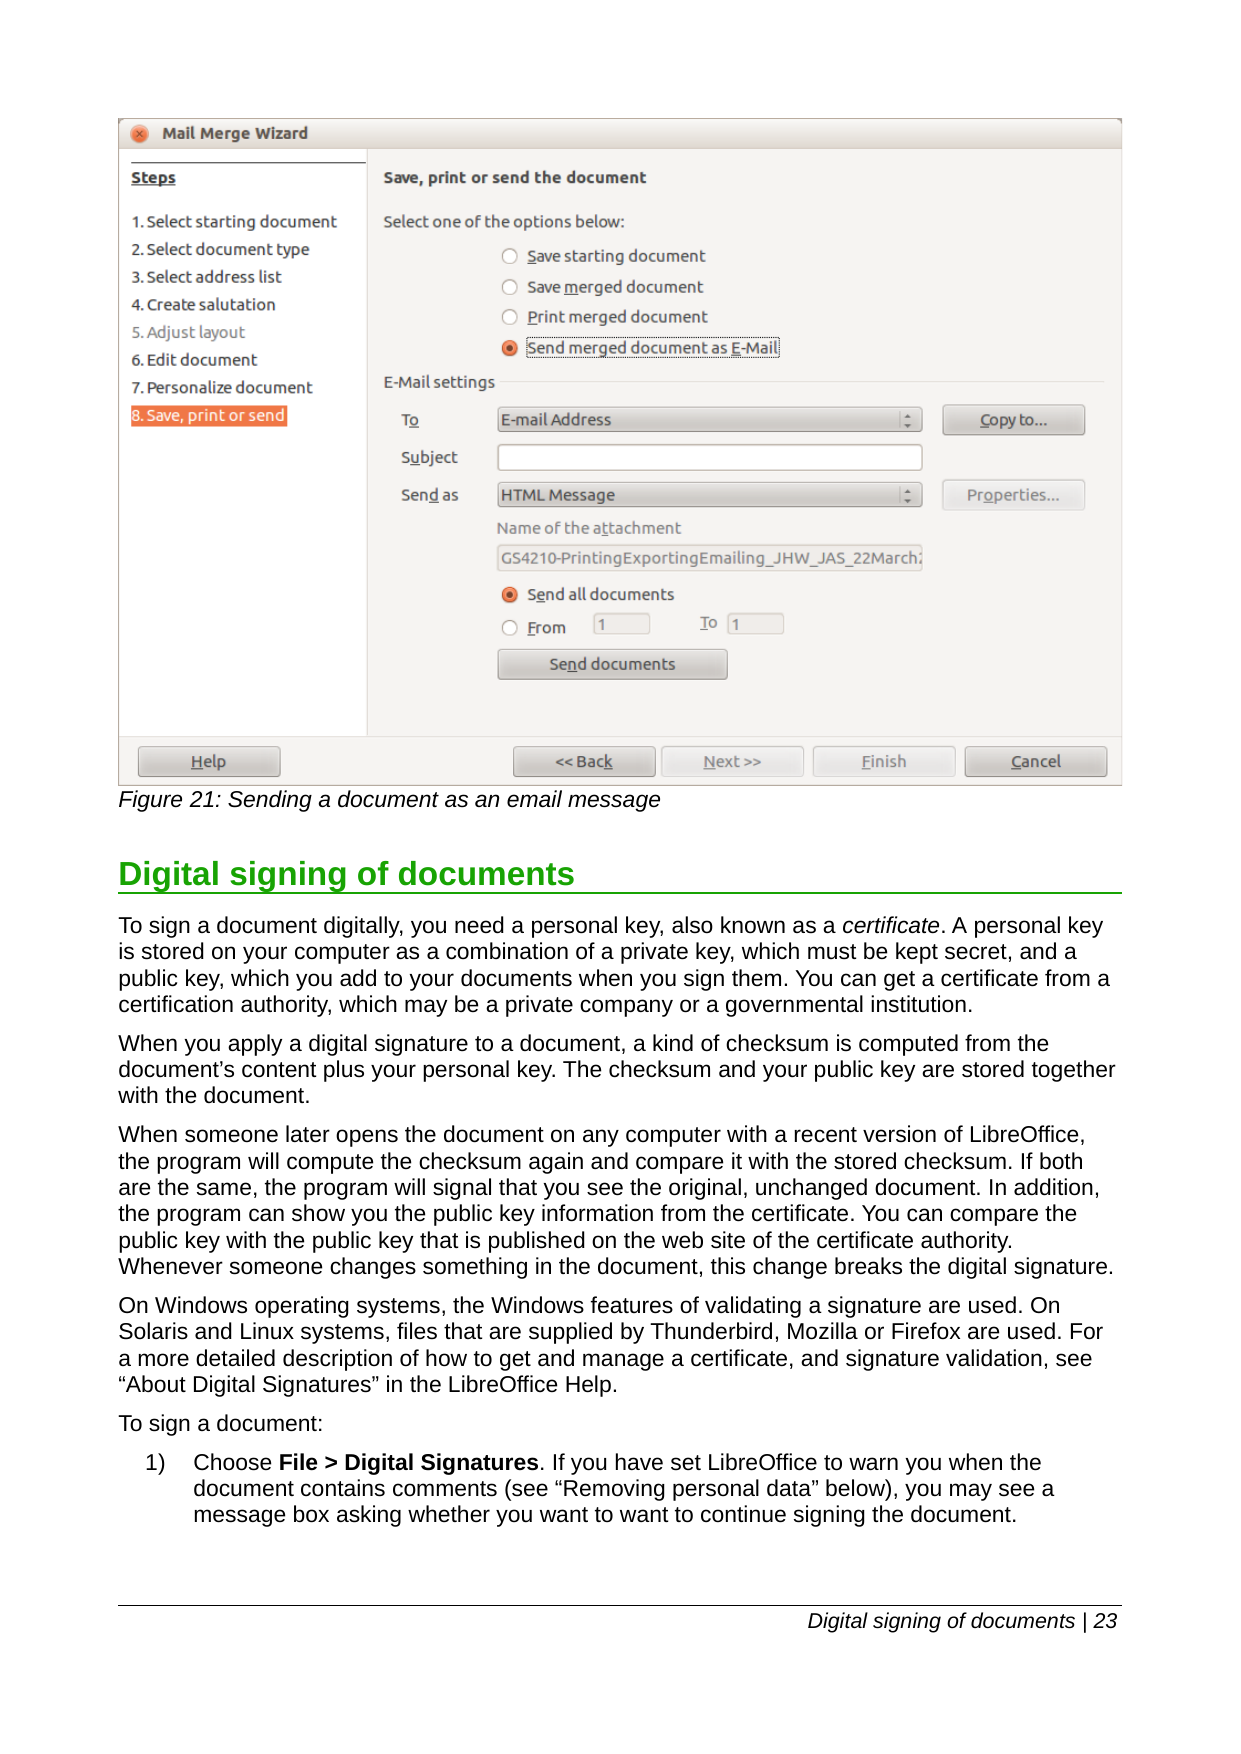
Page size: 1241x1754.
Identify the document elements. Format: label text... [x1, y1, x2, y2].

text Figure 21: Sending a document as an email message [118, 786, 1122, 812]
text When you apply a digital signature to a document, a kind of checksum is computed from the document’s content plus your personal key. The checksum and your public key are stored together with the document. [118, 1030, 1122, 1109]
picture [118, 118, 1123, 786]
text When someone later opens the document on any computer with a recent version of LibreOffice, the program will compute the checksum again and compare it with the stored checksum. If both are the same, the program will signal that you see the original, unchanged document. In addition, the program can show you the public key information from the certificate. You can compare the public key with the public key that is published on the web site of the certificate authority. Whenever someone changes something in the document, this change breaks the digital signature. [118, 1121, 1122, 1279]
list To sign a document: [118, 1410, 1122, 1436]
list Choose File > Digital Signatures. If you have set LibreOffice to warn you when the document contains comments (see “Removing personal data” below), you may see a message box asking whether you want to want to continue signing the document. [165, 1449, 1122, 1528]
subtitle Digital signing of documents [118, 854, 1122, 892]
text On Windows operating systems, the Windows features of validating a signature are used. On Solaris and Linux systems, files that are supplied by Thunderbird, Mozilla or Firefox are used. For a more detailed description of how to get and manage a certificate, and signature validation, see “About Digital Signatures” in the LibreOffice Help. [118, 1292, 1122, 1397]
text To sign a document digitally, you need a personal key, also known as a certificate. A personal key is stored on your computer as a combination of a private key, which must be kept secret, and a public key, which you add to your documents when you sign them. You can get a certificate from a certification authority, which may be a private company or a governmental institution. [118, 912, 1122, 1017]
